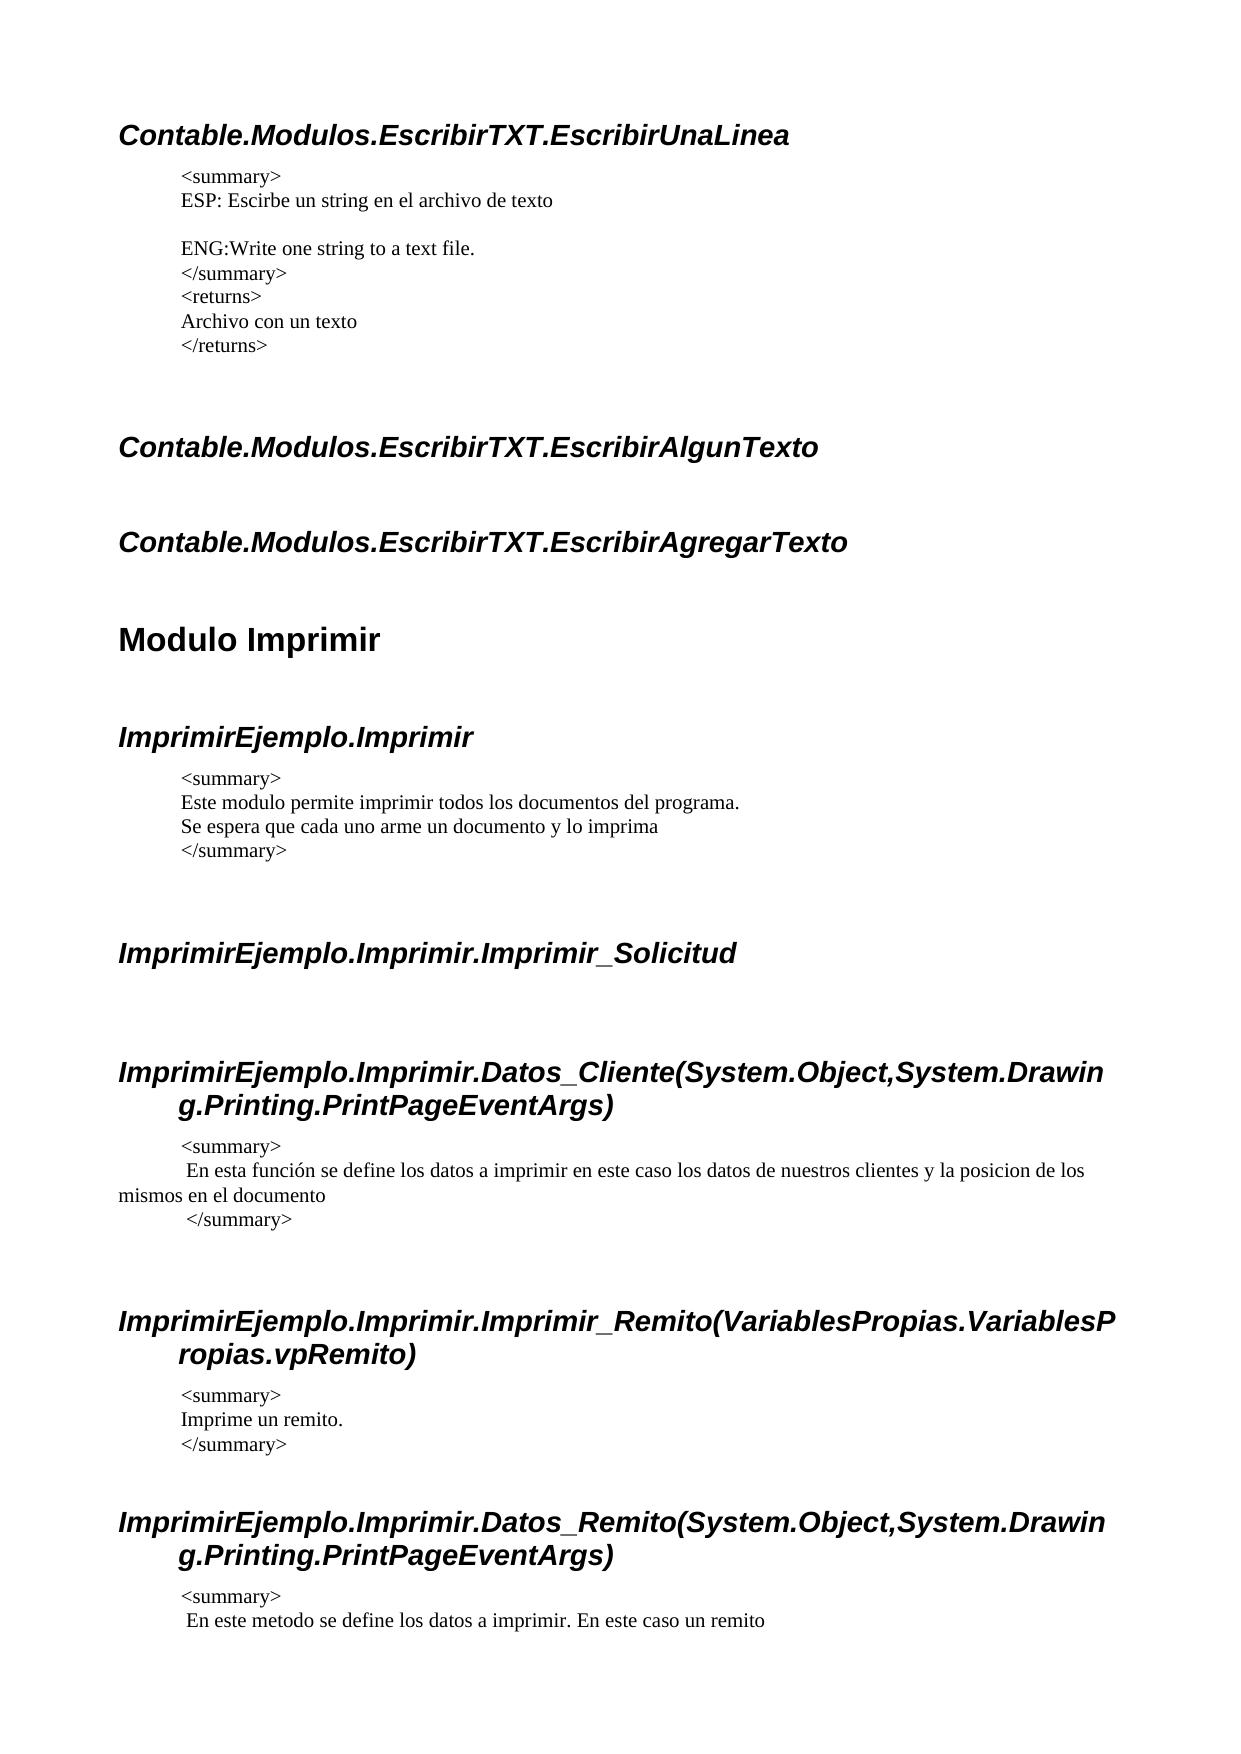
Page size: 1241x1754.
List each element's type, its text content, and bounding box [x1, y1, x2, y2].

text ENG:Write one string to a text file. [118, 236, 1122, 260]
text <summary> [118, 766, 1122, 790]
subtitle Contable.Modulos.EscribirTXT.EscribirAlgunTexto [118, 430, 1122, 463]
text </summary> [118, 1431, 1122, 1456]
subtitle Contable.Modulos.EscribirTXT.EscribirAgregarTexto [118, 525, 1122, 558]
text </summary> [118, 1207, 1122, 1231]
text En esta función se define los datos a imprimir en este caso los datos de nuestros clientes y la posicion de los mismos en el documento [118, 1158, 1122, 1207]
text <summary> [118, 1383, 1122, 1407]
text Se espera que cada uno arme un documento y lo imprima [118, 814, 1122, 838]
text Imprime un remito. [118, 1407, 1122, 1431]
text En este metodo se define los datos a imprimir. En este caso un remito [118, 1608, 1122, 1632]
subtitle ImprimirEjemplo.Imprimir.Datos_Cliente(System.Object,System.Drawing.Printing.PrintPageEventArgs) [118, 1055, 1122, 1122]
text ESP: Escirbe un string en el archivo de texto [118, 188, 1122, 212]
subtitle ImprimirEjemplo.Imprimir.Imprimir_Solicitud [118, 936, 1122, 969]
subtitle Contable.Modulos.EscribirTXT.EscribirUnaLinea [118, 118, 1122, 152]
text Archivo con un texto [118, 308, 1122, 333]
subtitle Modulo Imprimir [118, 620, 1122, 659]
text </summary> [118, 838, 1122, 862]
text <summary> [118, 164, 1122, 188]
text Este modulo permite imprimir todos los documentos del programa. [118, 790, 1122, 814]
subtitle ImprimirEjemplo.Imprimir.Imprimir_Remito(VariablesPropias.VariablesPropias.vpRemito) [118, 1304, 1122, 1371]
text </summary> [118, 260, 1122, 284]
subtitle ImprimirEjemplo.Imprimir [118, 720, 1122, 754]
text </returns> [118, 333, 1122, 357]
text <returns> [118, 284, 1122, 308]
text <summary> [118, 1584, 1122, 1608]
subtitle ImprimirEjemplo.Imprimir.Datos_Remito(System.Object,System.Drawing.Printing.PrintPageEventArgs) [118, 1504, 1122, 1572]
text <summary> [118, 1134, 1122, 1158]
